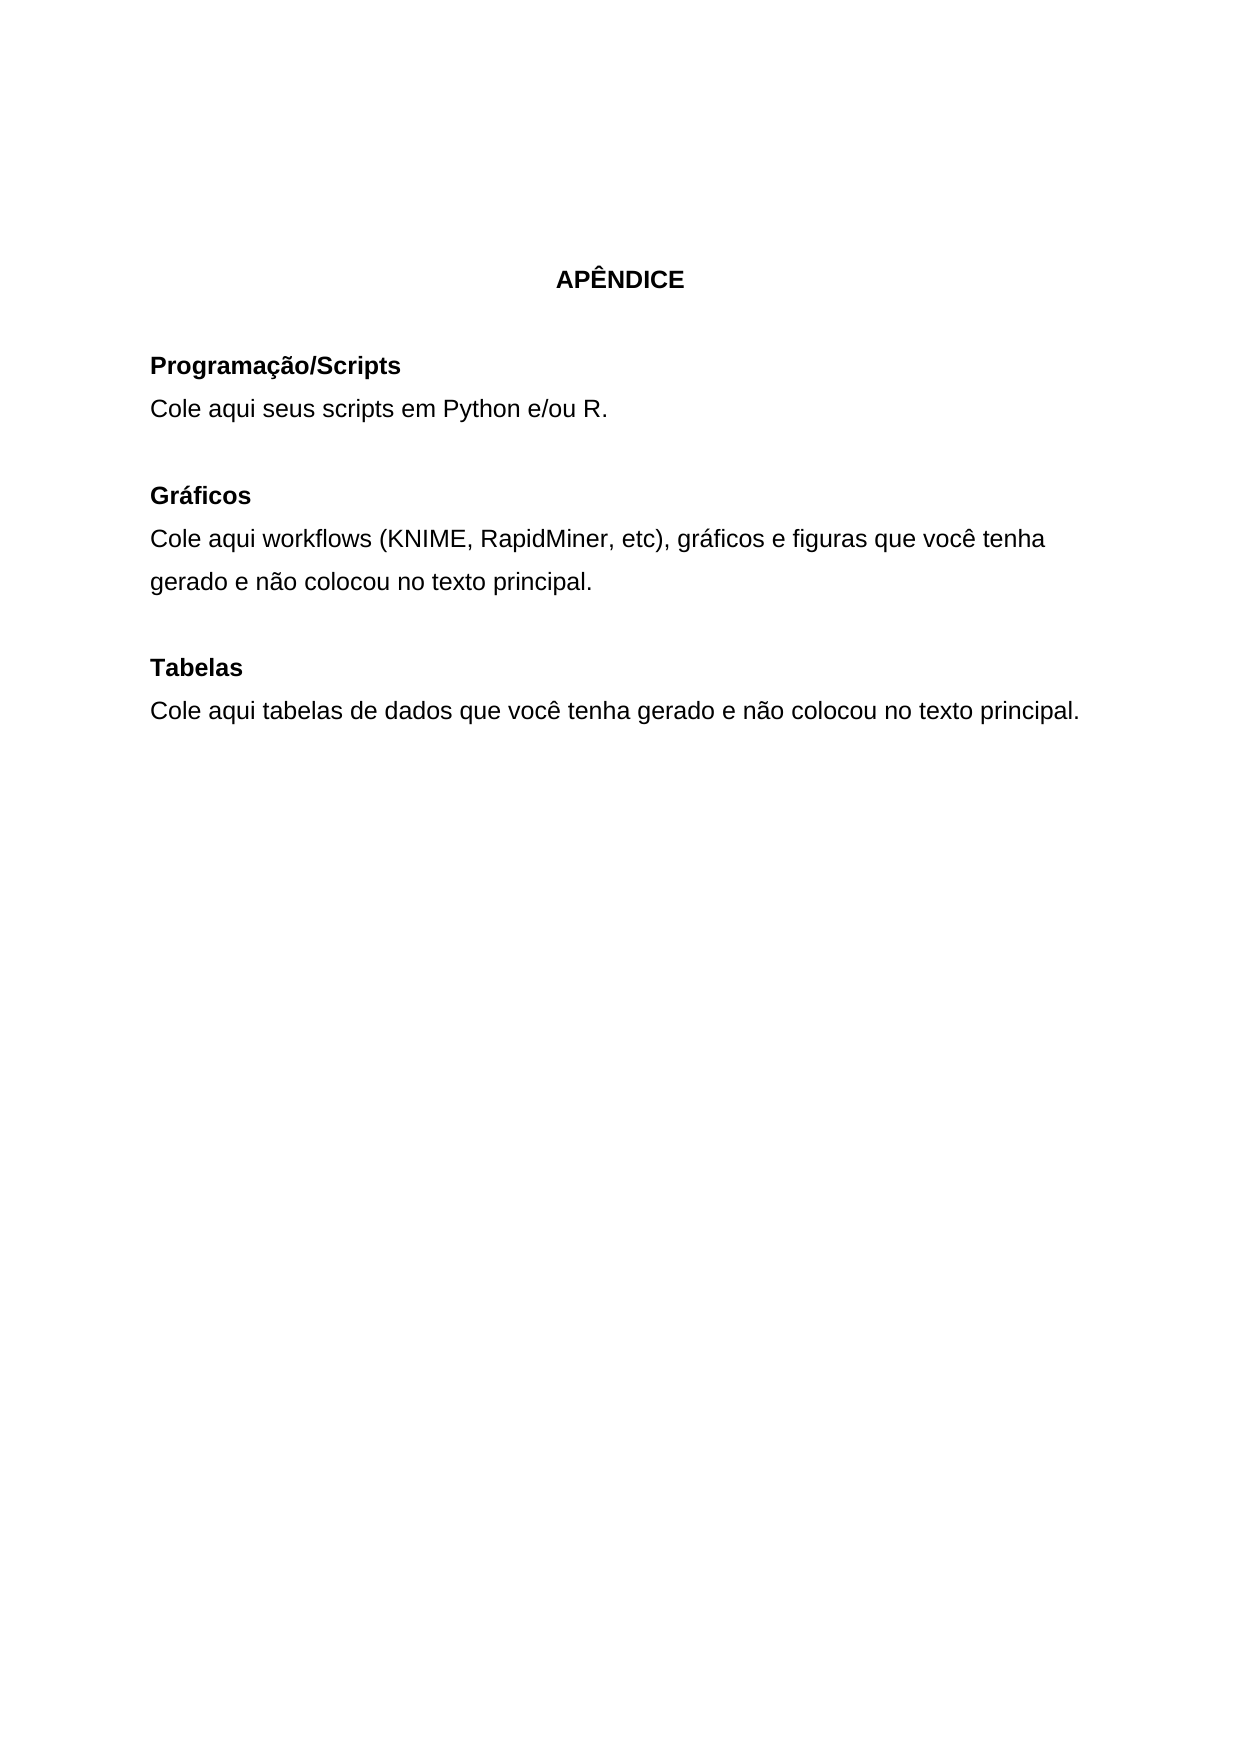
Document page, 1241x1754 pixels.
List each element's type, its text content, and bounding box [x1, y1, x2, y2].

text gerado e não colocou no texto principal. [150, 567, 1090, 596]
text Gráficos [150, 481, 1090, 509]
text Cole aqui workflows (KNIME, RapidMiner, etc), gráficos e figuras que você tenha [150, 524, 1090, 552]
text APÊNDICE [150, 265, 1090, 294]
text Tabelas [150, 653, 1090, 682]
text Cole aqui tabelas de dados que você tenha gerado e não colocou no texto principal. [150, 696, 1090, 725]
text Cole aqui seus scripts em Python e/ou R. [150, 394, 1090, 423]
text Programação/Scripts [150, 351, 1090, 380]
